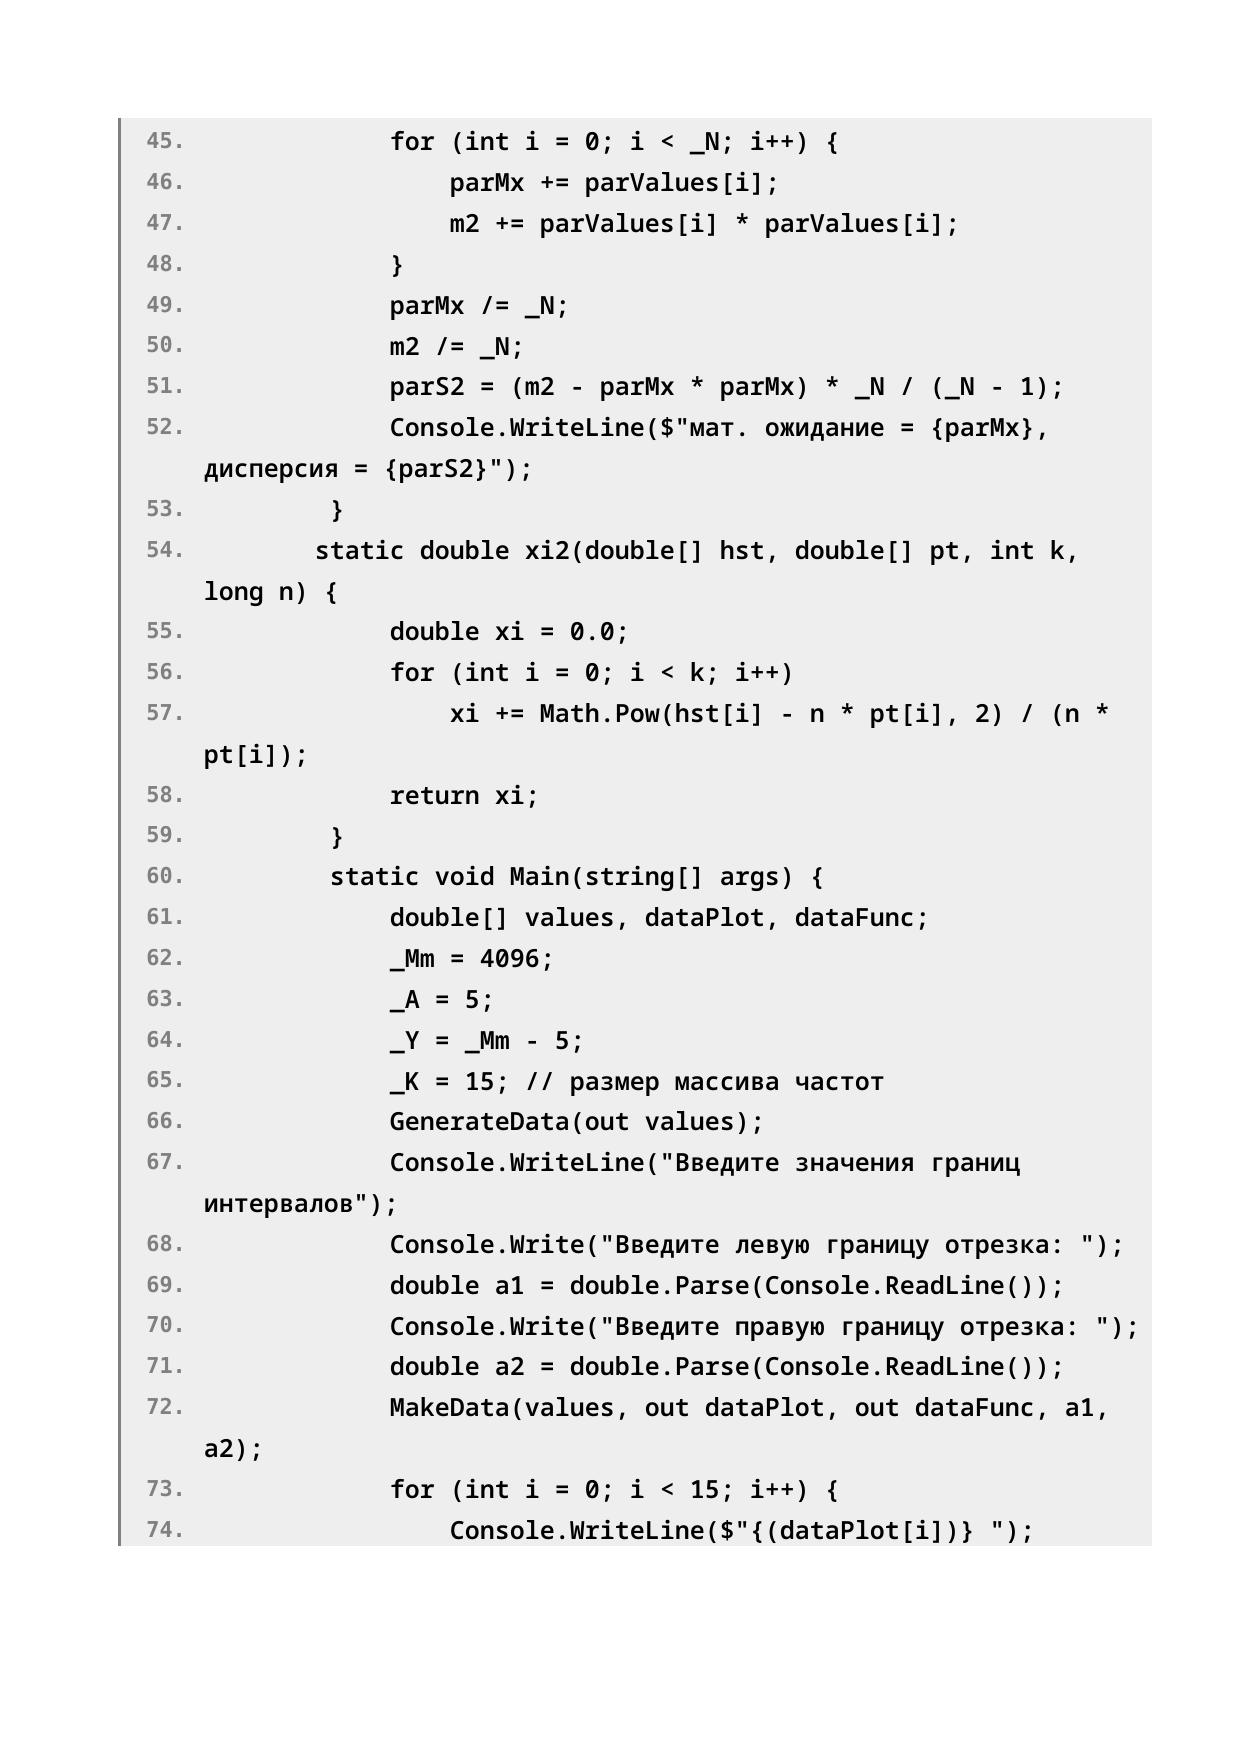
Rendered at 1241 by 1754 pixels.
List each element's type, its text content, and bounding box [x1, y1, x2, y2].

list MakeData(values, out dataPlot, out dataFunc, a1, a2); [121, 1384, 1152, 1465]
list static void Main(string[] args) { [121, 853, 1152, 893]
list } [121, 812, 1152, 852]
list parS2 = (m2 - parMx * parMx) * _N / (_N - 1); [121, 363, 1152, 403]
list Console.WriteLine($"{(dataPlot[i])} "); [121, 1506, 1152, 1546]
list return xi; [121, 771, 1152, 811]
list parMx /= _N; [121, 281, 1152, 321]
list m2 /= _N; [121, 322, 1152, 362]
list _A = 5; [121, 976, 1152, 1016]
list Console.Write("Введите левую границу отрезка: "); [121, 1221, 1152, 1261]
list } [121, 486, 1152, 526]
list _K = 15; // размер массива частот [121, 1057, 1152, 1097]
list for (int i = 0; i < 15; i++) { [121, 1466, 1152, 1506]
list _Y = _Mm - 5; [121, 1016, 1152, 1056]
list Console.WriteLine($"мат. ожидание = {parMx}, дисперсия = {parS2}"); [121, 404, 1152, 485]
list static double xi2(double[] hst, double[] pt, int k, long n) { [121, 526, 1152, 607]
list GenerateData(out values); [121, 1098, 1152, 1138]
list double xi = 0.0; [121, 608, 1152, 648]
list double a1 = double.Parse(Console.ReadLine()); [121, 1261, 1152, 1301]
list Console.Write("Введите правую границу отрезка: "); [121, 1302, 1152, 1342]
list for (int i = 0; i < _N; i++) { [121, 118, 1152, 158]
list double a2 = double.Parse(Console.ReadLine()); [121, 1343, 1152, 1383]
list double[] values, dataPlot, dataFunc; [121, 894, 1152, 934]
list } [121, 241, 1152, 281]
list Console.WriteLine("Введите значения границ интервалов"); [121, 1139, 1152, 1220]
list _Mm = 4096; [121, 935, 1152, 975]
list xi += Math.Pow(hst[i] - n * pt[i], 2) / (n * pt[i]); [121, 690, 1152, 771]
list m2 += parValues[i] * parValues[i]; [121, 200, 1152, 240]
list for (int i = 0; i < k; i++) [121, 649, 1152, 689]
list parMx += parValues[i]; [121, 159, 1152, 199]
